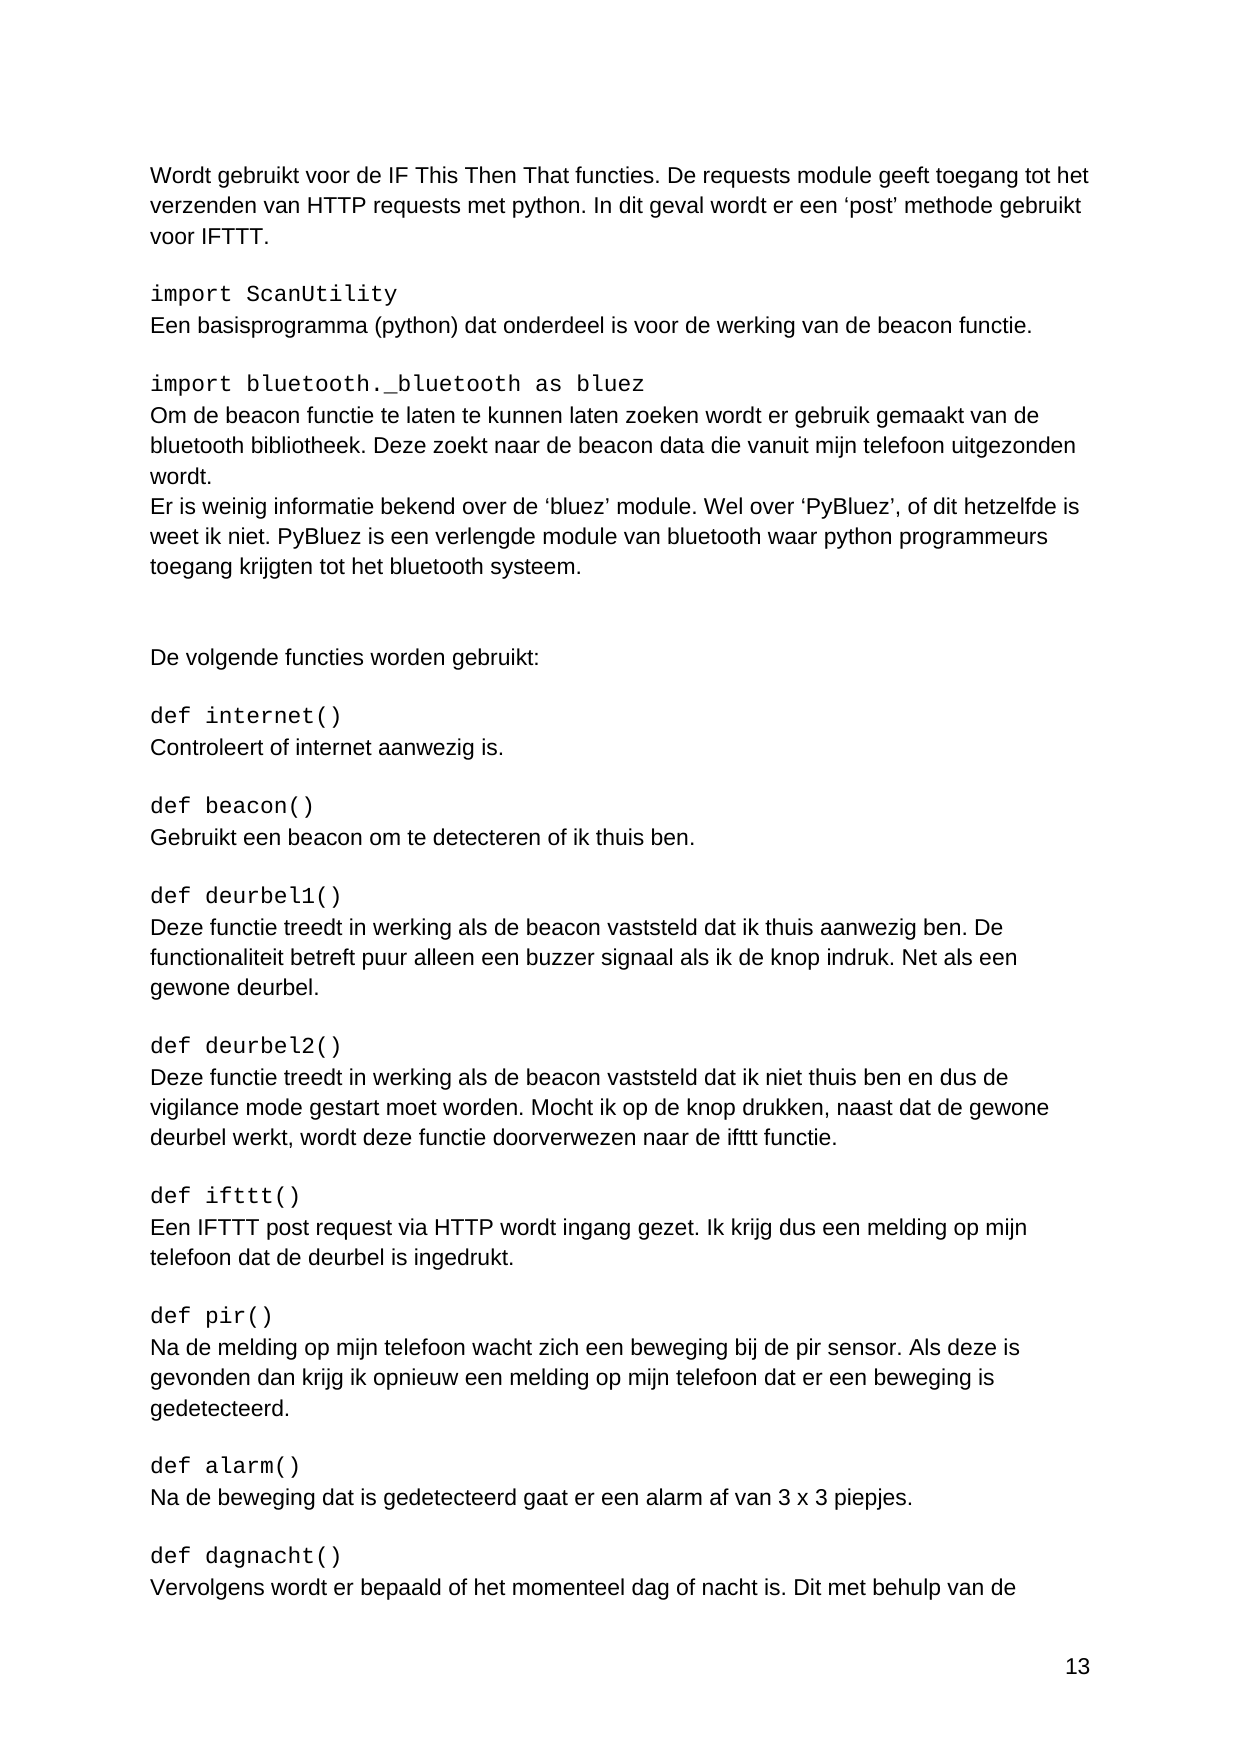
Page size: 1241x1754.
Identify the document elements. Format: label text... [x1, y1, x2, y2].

text def deurbel2() [150, 1034, 1090, 1060]
text Na de melding op mijn telefoon wacht zich een beweging bij de pir sensor. Als deze is gevonden dan krijg ik opnieuw een melding op mijn telefoon dat er een beweging is gedetecteerd. [150, 1334, 1090, 1421]
text Wordt gebruikt voor de IF This Then That functies. De requests module geeft toegang tot het verzenden van HTTP requests met python. In dit geval wordt er een ‘post’ methode gebruikt voor IFTTT. [150, 162, 1090, 249]
text Na de beweging dat is gedetecteerd gaat er een alarm af van 3 x 3 piepjes. [150, 1484, 1090, 1511]
text Deze functie treedt in werking als de beacon vaststeld dat ik thuis aanwezig ben. De functionaliteit betreft puur alleen een buzzer signaal als ik de knop indruk. Net als een gewone deurbel. [150, 914, 1090, 1001]
text Er is weinig informatie bekend over de ‘bluez’ module. Wel over ‘PyBluez’, of dit hetzelfde is weet ik niet. PyBluez is een verlengde module van bluetooth waar python programmeurs toegang krijgten tot het bluetooth systeem. [150, 493, 1090, 580]
text def pir() [150, 1304, 1090, 1330]
text Om de beacon functie te laten te kunnen laten zoeken wordt er gebruik gemaakt van de bluetooth bibliotheek. Deze zoekt naar de beacon data die vanuit mijn telefoon uitgezonden wordt. [150, 402, 1090, 489]
text def beacon() [150, 794, 1090, 820]
text import ScanUtility [150, 283, 1090, 309]
text De volgende functies worden gebruikt: [150, 644, 1090, 670]
text def dagnacht() [150, 1544, 1090, 1570]
text def ifttt() [150, 1184, 1090, 1210]
text def alarm() [150, 1454, 1090, 1481]
text Gebruikt een beacon om te detecteren of ik thuis ben. [150, 824, 1090, 850]
text Controleert of internet aanwezig is. [150, 734, 1090, 761]
text Een IFTTT post request via HTTP wordt ingang gezet. Ik krijg dus een melding op mijn telefoon dat de deurbel is ingedrukt. [150, 1214, 1090, 1271]
text import bluetooth._bluetooth as bluez [150, 372, 1090, 398]
text def internet() [150, 704, 1090, 730]
text Deze functie treedt in werking als de beacon vaststeld dat ik niet thuis ben en dus de vigilance mode gestart moet worden. Mocht ik op de knop drukken, naast dat de gewone deurbel werkt, wordt deze functie doorverwezen naar de ifttt functie. [150, 1064, 1090, 1151]
text Een basisprogramma (python) dat onderdeel is voor de werking van de beacon functie. [150, 312, 1090, 339]
text Vervolgens wordt er bepaald of het momenteel dag of nacht is. Dit met behulp van de [150, 1574, 1090, 1601]
text def deurbel1() [150, 884, 1090, 910]
